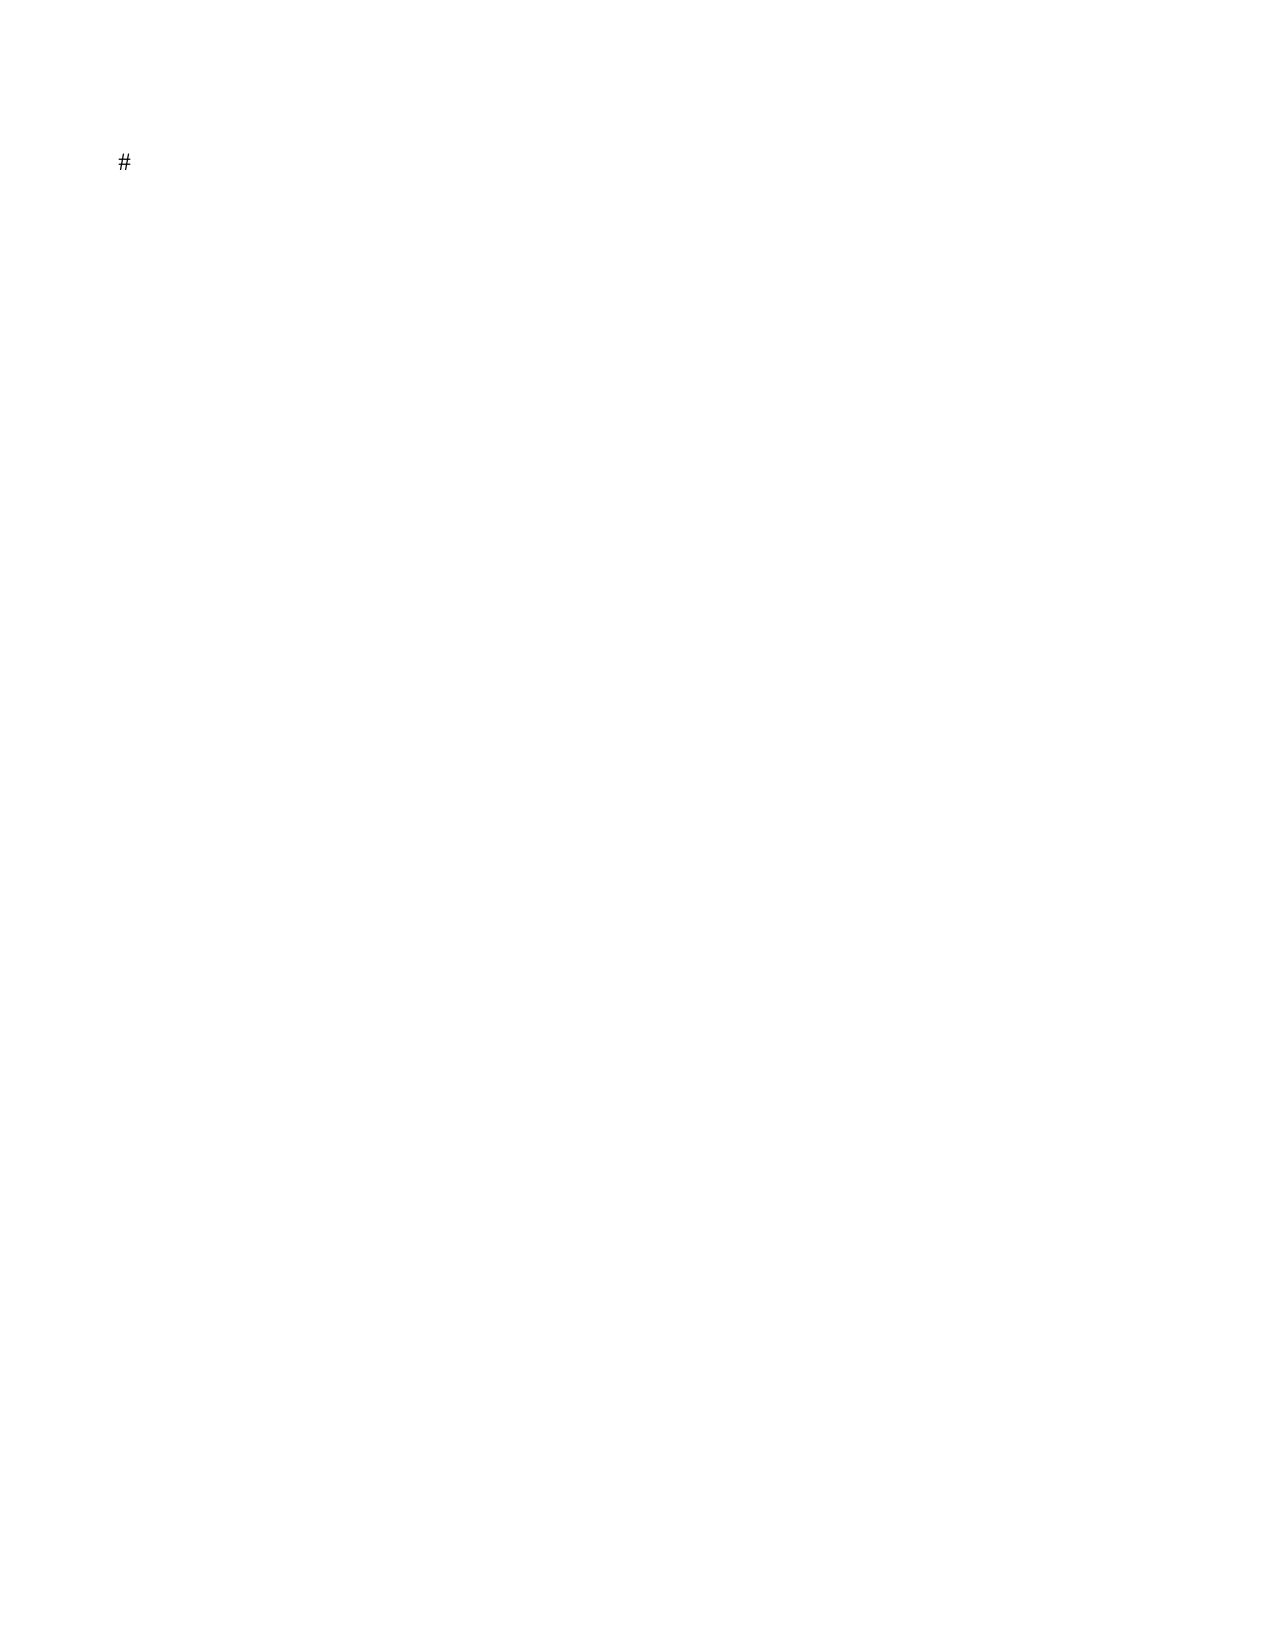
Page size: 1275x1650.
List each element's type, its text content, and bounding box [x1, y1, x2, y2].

text # [118, 147, 1157, 176]
